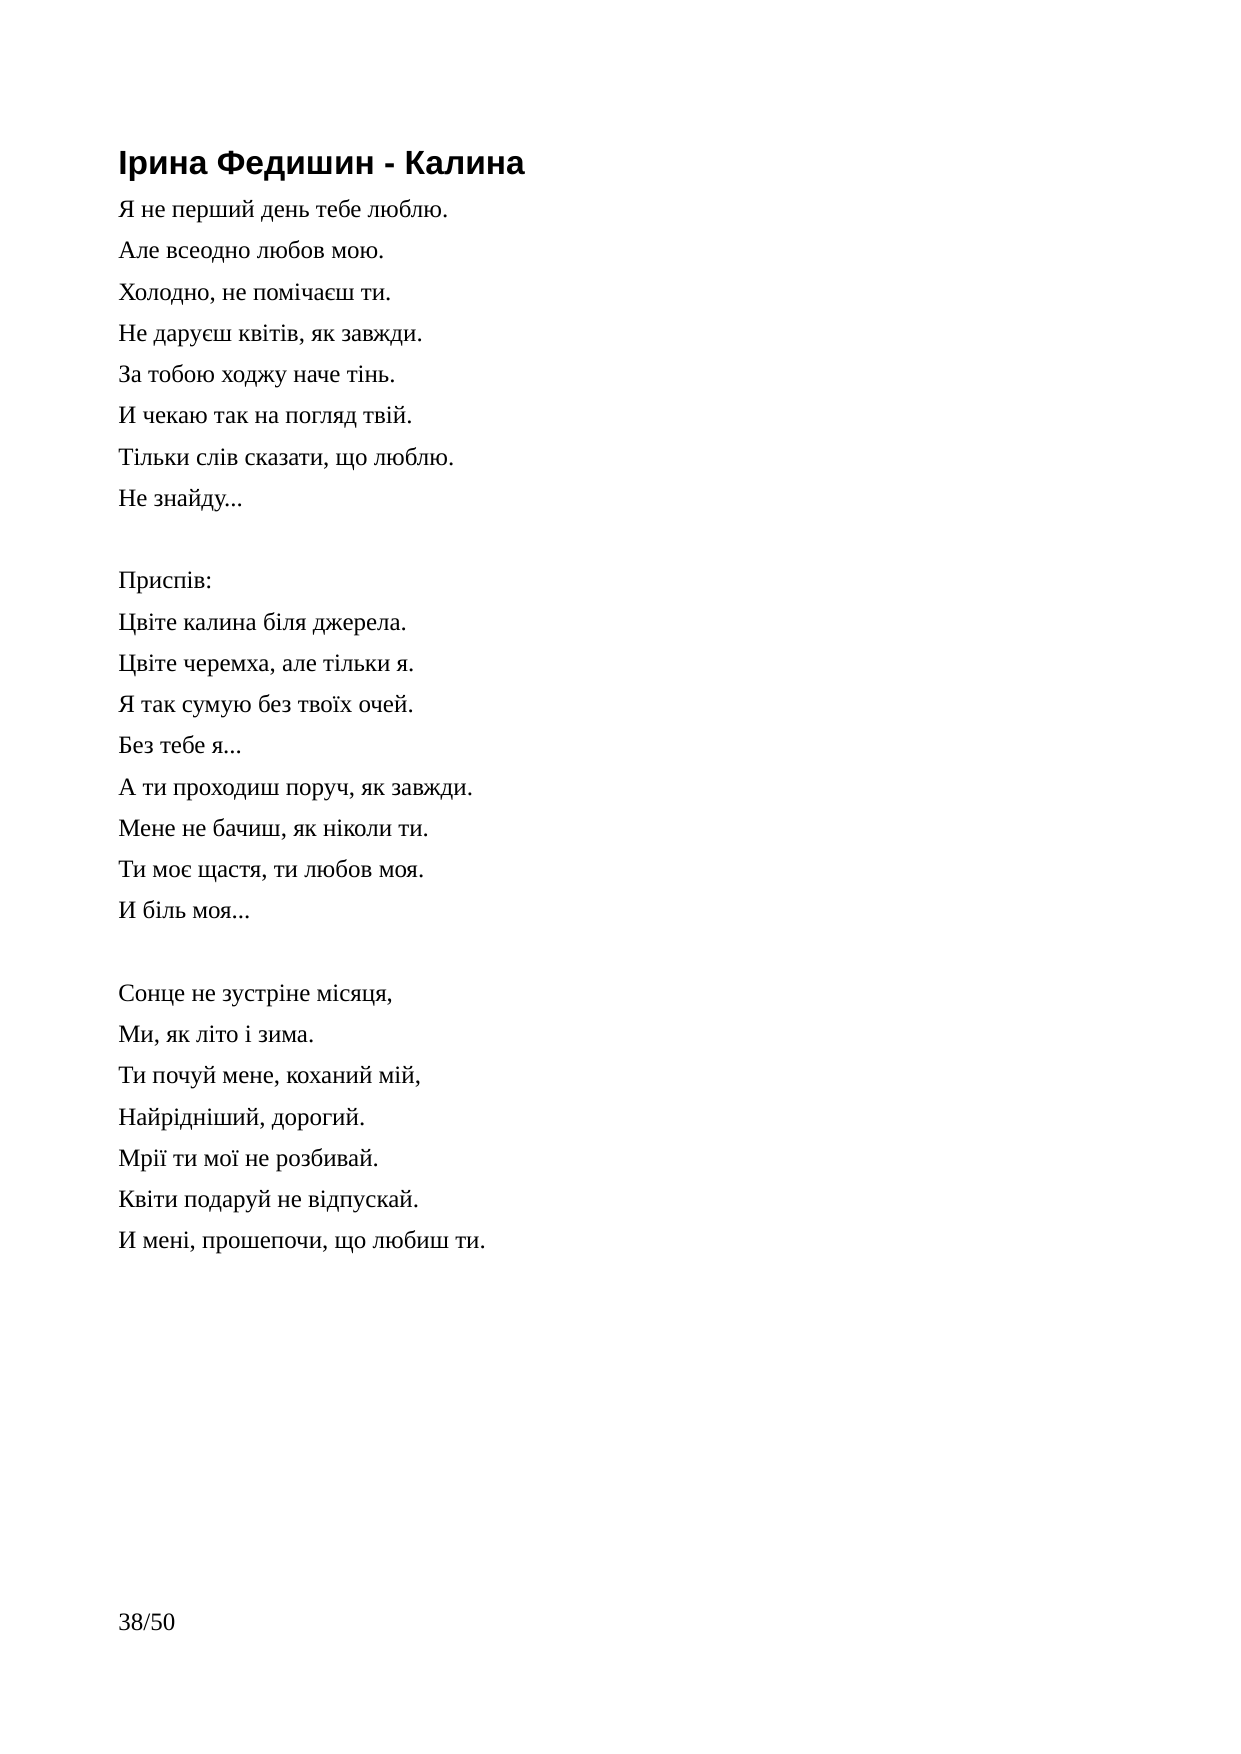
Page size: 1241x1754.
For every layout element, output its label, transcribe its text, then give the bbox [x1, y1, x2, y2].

text Цвіте черемха, але тільки я. [118, 648, 620, 677]
text За тобою ходжу наче тінь. [118, 359, 620, 388]
text Я так сумую без твоїх очей. [118, 689, 620, 718]
text Квіти подаруй не відпускай. [118, 1184, 620, 1213]
text А ти проходиш поруч, як завжди. [118, 772, 620, 801]
text Холодно, не помічаєш ти. [118, 277, 620, 306]
text И чекаю так на погляд твій. [118, 401, 620, 429]
text Ти моє щастя, ти любов моя. [118, 854, 620, 883]
text Цвіте калина біля джерела. [118, 607, 620, 636]
text Ми, як літо і зима. [118, 1019, 620, 1048]
text Мене не бачиш, як ніколи ти. [118, 813, 620, 842]
text Тільки слів сказати, що люблю. [118, 442, 620, 471]
text Сонце не зустріне місяця, [118, 978, 620, 1007]
text Мрії ти мої не розбивай. [118, 1143, 620, 1172]
text Ти почуй мене, коханий мій, [118, 1061, 620, 1089]
text Не знайду... [118, 483, 620, 512]
text Найрідніший, дорогий. [118, 1102, 620, 1131]
text Приспів: [118, 566, 620, 594]
text И біль моя... [118, 896, 620, 924]
text Але всеодно любов мою. [118, 236, 620, 264]
text Без тебе я... [118, 731, 620, 759]
text Я не перший день тебе люблю. [118, 194, 620, 223]
subtitle Ірина Федишин - Калина [118, 143, 620, 182]
text И мені, прошепочи, що любиш ти. [118, 1226, 620, 1254]
text Не даруєш квітів, як завжди. [118, 318, 620, 347]
